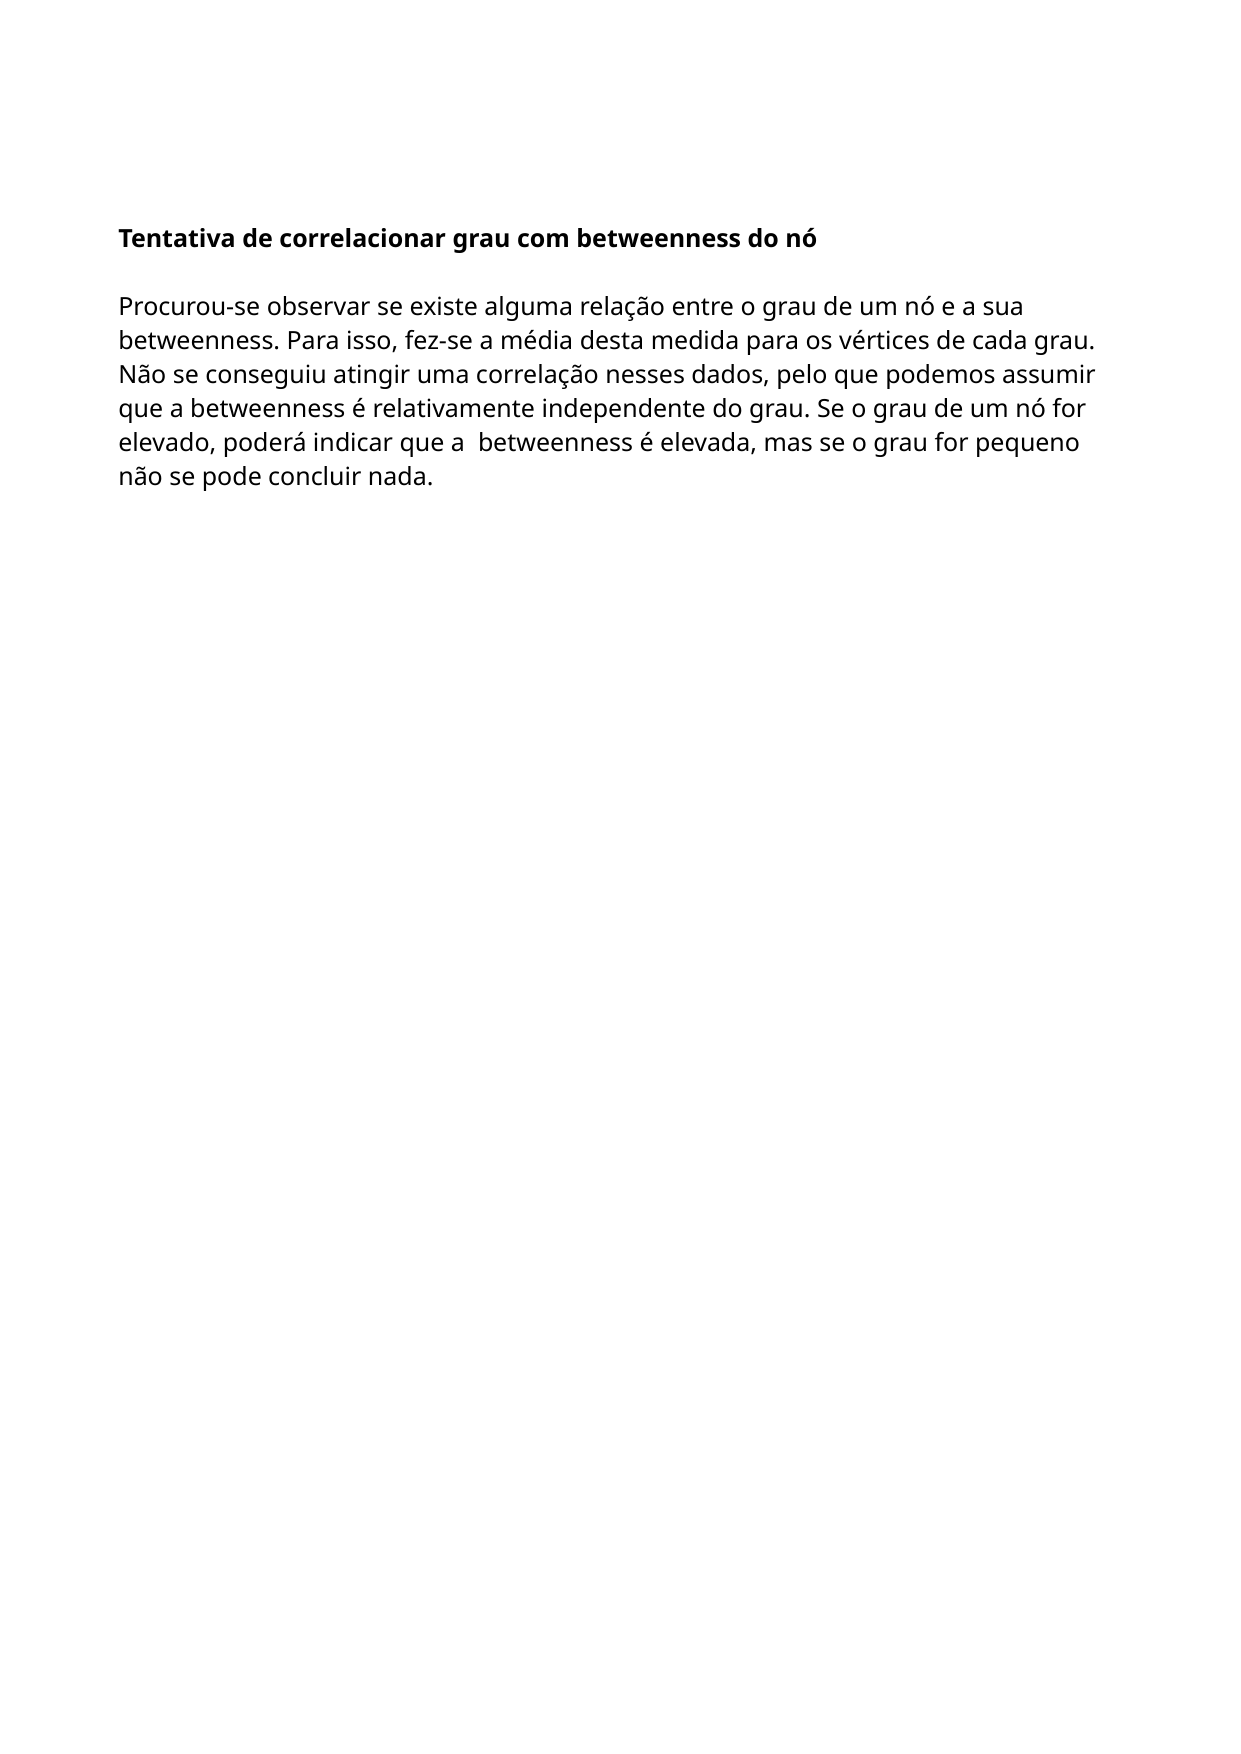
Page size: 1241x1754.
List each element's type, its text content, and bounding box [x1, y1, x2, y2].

text Tentativa de correlacionar grau com betweenness do nó [118, 220, 1122, 254]
text Procurou-se observar se existe alguma relação entre o grau de um nó e a sua betweenness. Para isso, fez-se a média desta medida para os vértices de cada grau. Não se conseguiu atingir uma correlação nesses dados, pelo que podemos assumir que a betweenness é relativamente independente do grau. Se o grau de um nó for elevado, poderá indicar que a betweenness é elevada, mas se o grau for pequeno não se pode concluir nada. [118, 288, 1122, 493]
